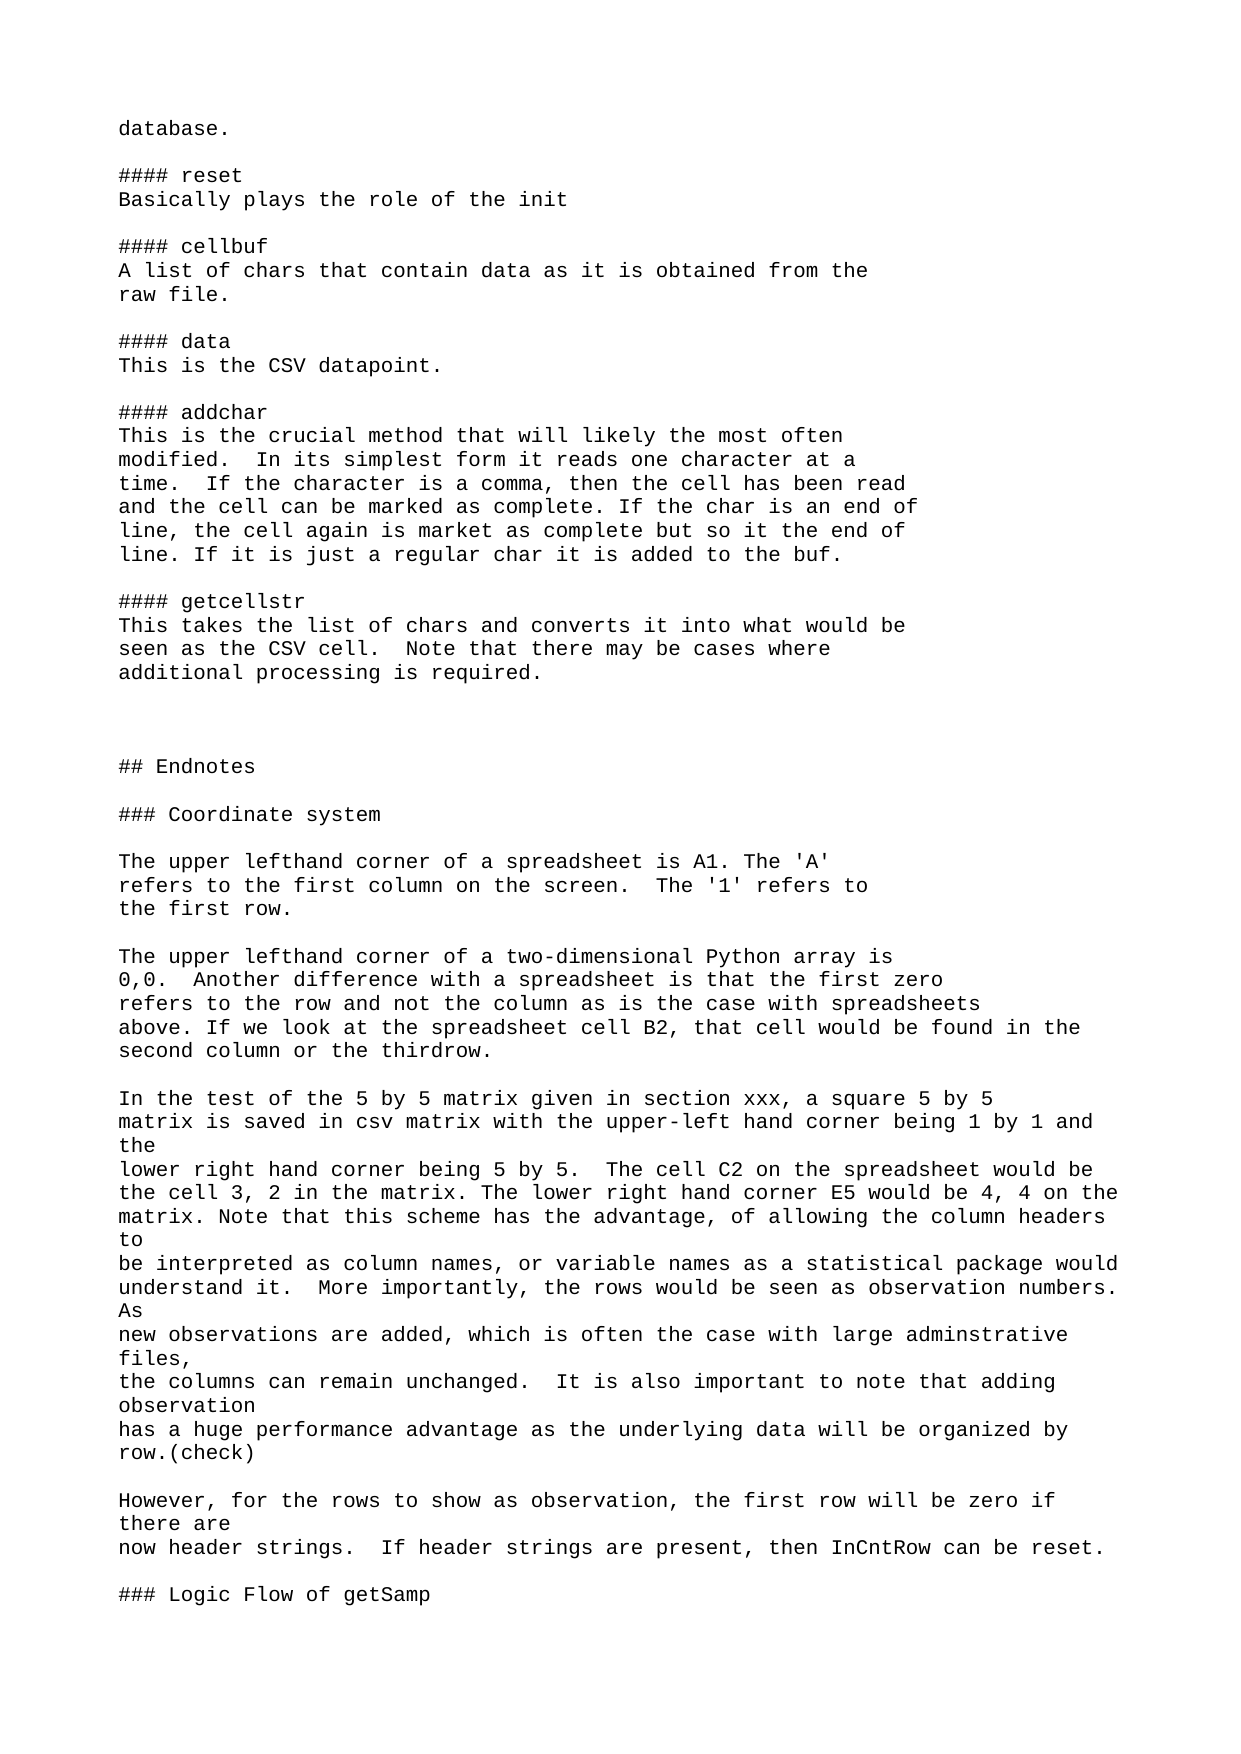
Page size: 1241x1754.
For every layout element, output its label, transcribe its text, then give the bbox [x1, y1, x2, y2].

text line, the cell again is market as complete but so it the end of [118, 520, 1122, 544]
text be interpreted as column names, or variable names as a statistical package would [118, 1253, 1122, 1277]
text the columns can remain unchanged. It is also important to note that adding observation [118, 1371, 1122, 1419]
text 0,0. Another difference with a spreadsheet is that the first zero [118, 969, 1122, 993]
text matrix. Note that this scheme has the advantage, of allowing the column headers to [118, 1206, 1122, 1253]
text This is the CSV datapoint. [118, 354, 1122, 378]
text database. [118, 118, 1122, 142]
text above. If we look at the spreadsheet cell B2, that cell would be found in the [118, 1017, 1122, 1040]
text In the test of the 5 by 5 matrix given in section xxx, a square 5 by 5 [118, 1088, 1122, 1111]
text modified. In its simplest form it reads one character at a [118, 449, 1122, 473]
text the first row. [118, 898, 1122, 922]
text ## Endnotes [118, 757, 1122, 780]
text #### addchar [118, 402, 1122, 426]
text The upper lefthand corner of a two-dimensional Python array is [118, 946, 1122, 969]
text new observations are added, which is often the case with large adminstrative files, [118, 1324, 1122, 1371]
text raw file. [118, 284, 1122, 307]
text time. If the character is a comma, then the cell has been read [118, 473, 1122, 496]
text understand it. More importantly, the rows would be seen as observation numbers. As [118, 1277, 1122, 1324]
text additional processing is required. [118, 662, 1122, 686]
text second column or the thirdrow. [118, 1040, 1122, 1064]
text now header strings. If header strings are present, then InCntRow can be reset. [118, 1537, 1122, 1561]
text A list of chars that contain data as it is obtained from the [118, 260, 1122, 284]
text matrix is saved in csv matrix with the upper-left hand corner being 1 by 1 and the [118, 1111, 1122, 1158]
text This is the crucial method that will likely the most often [118, 426, 1122, 449]
text seen as the CSV cell. Note that there may be cases where [118, 638, 1122, 662]
text The upper lefthand corner of a spreadsheet is A1. The 'A' [118, 851, 1122, 875]
text #### reset [118, 165, 1122, 189]
text #### data [118, 331, 1122, 354]
text refers to the row and not the column as is the case with spreadsheets [118, 993, 1122, 1017]
text This takes the list of chars and converts it into what would be [118, 615, 1122, 638]
text has a huge performance advantage as the underlying data will be organized by row.(check) [118, 1419, 1122, 1466]
text ### Coordinate system [118, 804, 1122, 827]
text #### getcellstr [118, 591, 1122, 615]
text line. If it is just a regular char it is added to the buf. [118, 544, 1122, 567]
text the cell 3, 2 in the matrix. The lower right hand corner E5 would be 4, 4 on the [118, 1182, 1122, 1206]
text lower right hand corner being 5 by 5. The cell C2 on the spreadsheet would be [118, 1158, 1122, 1182]
text and the cell can be marked as complete. If the char is an end of [118, 496, 1122, 520]
text Basically plays the role of the init [118, 189, 1122, 213]
text #### cellbuf [118, 236, 1122, 260]
text ### Logic Flow of getSamp [118, 1584, 1122, 1608]
text refers to the first column on the screen. The '1' refers to [118, 875, 1122, 898]
text However, for the rows to show as observation, the first row will be zero if there are [118, 1489, 1122, 1537]
